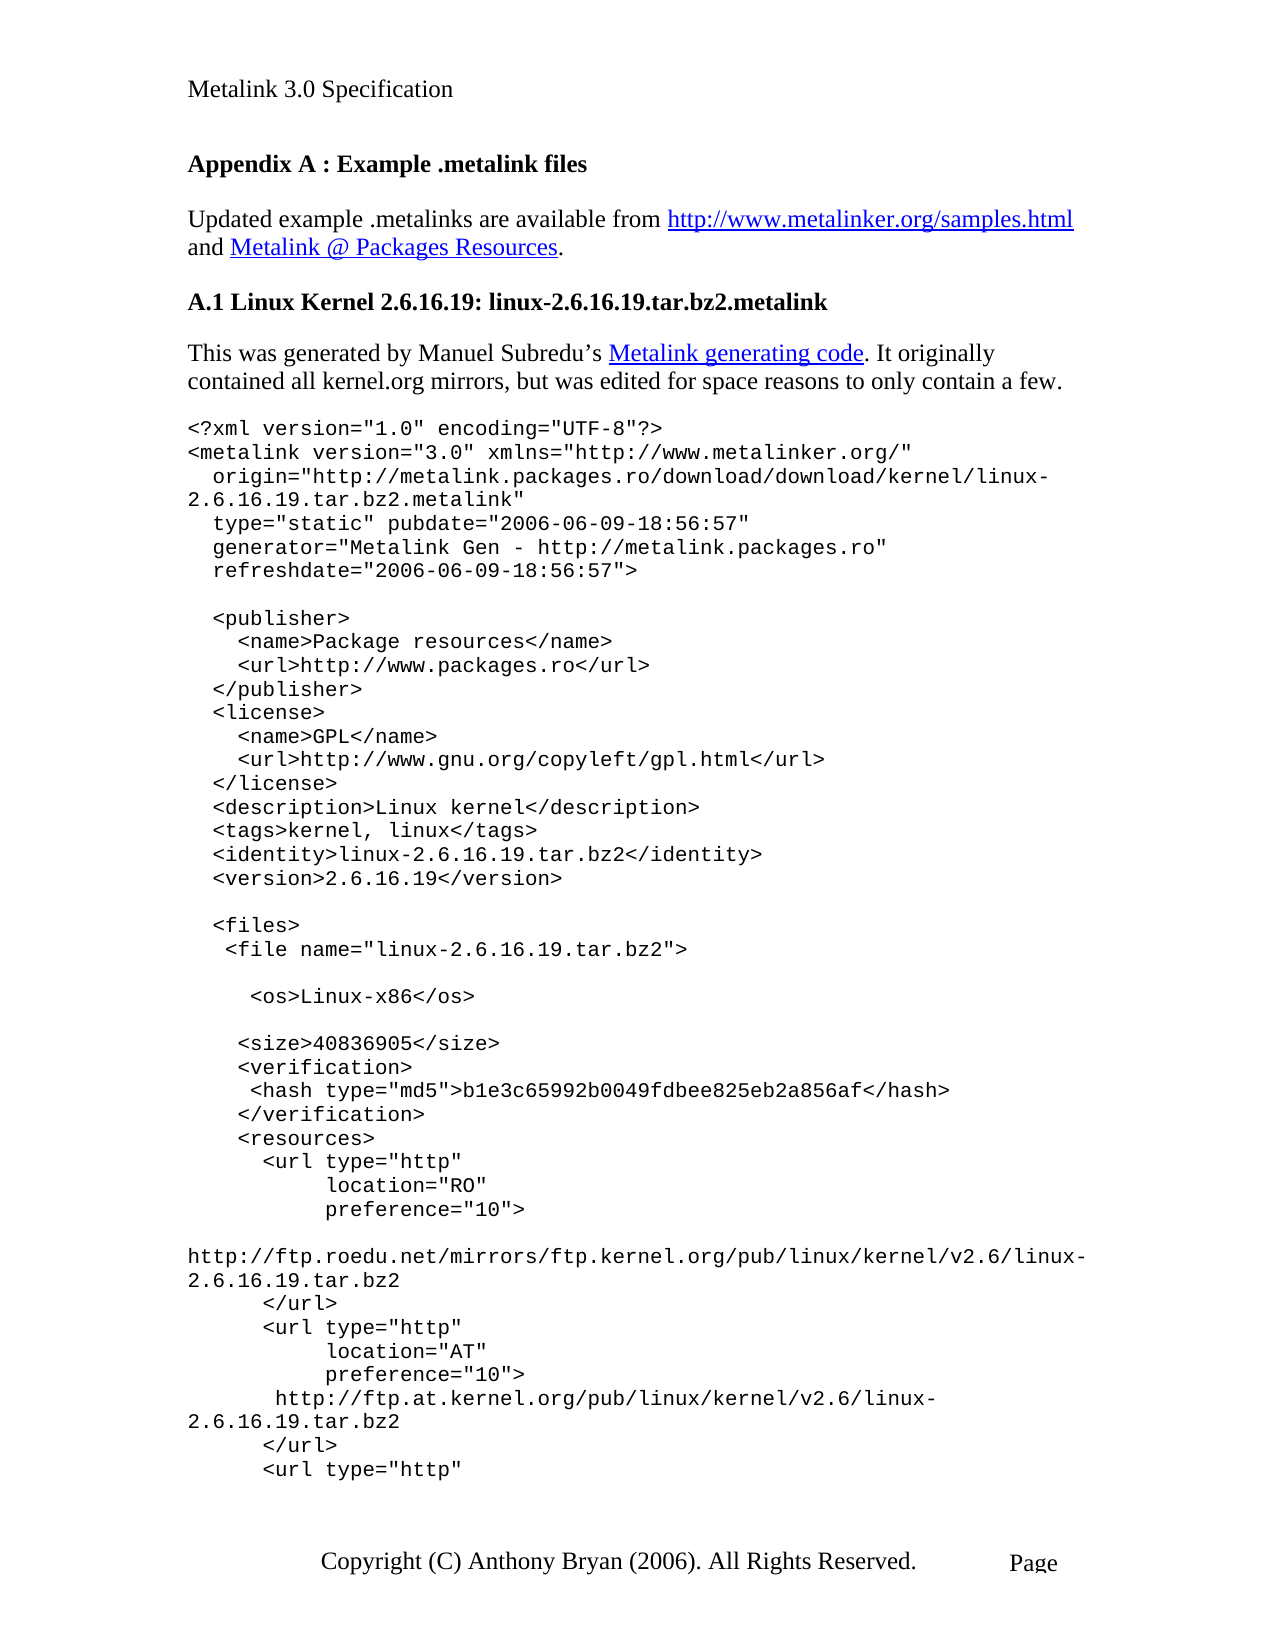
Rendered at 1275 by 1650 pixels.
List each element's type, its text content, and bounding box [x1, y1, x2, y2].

text location="RO" [187, 1175, 1087, 1199]
text <url>http://www.gnu.org/copyleft/gpl.html</url> [187, 749, 1087, 773]
text <?xml version="1.0" encoding="UTF-8"?> [187, 418, 1087, 442]
text <os>Linux-x86</os> [187, 986, 1087, 1009]
text <file name="linux-2.6.16.19.tar.bz2"> [187, 939, 1087, 962]
text Updated example .metalinks are available from http://www.metalinker.org/samples.html and Metalink @ Packages Resources. [187, 205, 1087, 261]
text location="AT" [187, 1341, 1087, 1364]
text <tags>kernel, linux</tags> [187, 820, 1087, 844]
text <files> [187, 915, 1087, 939]
text <metalink version="3.0" xmlns="http://www.metalinker.org/" [187, 442, 1087, 466]
text <license> [187, 702, 1087, 726]
text <resources> [187, 1128, 1087, 1151]
text <size>40836905</size> [187, 1033, 1087, 1057]
text Appendix A : Example .metalink files [187, 150, 1087, 178]
text <url type="http" [187, 1151, 1087, 1175]
text <name>GPL</name> [187, 726, 1087, 749]
text <description>Linux kernel</description> [187, 797, 1087, 820]
text This was generated by Manuel Subredu’s Metalink generating code. It originally contained all kernel.org mirrors, but was edited for space reasons to only contain a few. [187, 339, 1087, 395]
text preference="10"> [187, 1199, 1087, 1222]
text <publisher> [187, 608, 1087, 631]
text preference="10"> [187, 1364, 1087, 1388]
text </url> [187, 1435, 1087, 1459]
text </verification> [187, 1104, 1087, 1128]
text http://ftp.roedu.net/mirrors/ftp.kernel.org/pub/linux/kernel/v2.6/linux-2.6.16.19.tar.bz2 [187, 1222, 1087, 1293]
text <hash type="md5">b1e3c65992b0049fdbee825eb2a856af</hash> [187, 1081, 1087, 1104]
text <url type="http" [187, 1459, 1087, 1482]
text <version>2.6.16.19</version> [187, 868, 1087, 891]
text refreshdate="2006-06-09-18:56:57"> [187, 560, 1087, 584]
text <identity>linux-2.6.16.19.tar.bz2</identity> [187, 844, 1087, 868]
text </license> [187, 773, 1087, 797]
text <url type="http" [187, 1317, 1087, 1341]
text origin="http://metalink.packages.ro/download/download/kernel/linux-2.6.16.19.tar.bz2.metalink" [187, 466, 1087, 513]
text A.1 Linux Kernel 2.6.16.19: linux-2.6.16.19.tar.bz2.metalink [187, 288, 1087, 316]
text type="static" pubdate="2006-06-09-18:56:57" [187, 513, 1087, 537]
text <verification> [187, 1057, 1087, 1081]
text <url>http://www.packages.ro</url> [187, 655, 1087, 678]
text </url> [187, 1293, 1087, 1317]
text <name>Package resources</name> [187, 631, 1087, 655]
text </publisher> [187, 678, 1087, 702]
text http://ftp.at.kernel.org/pub/linux/kernel/v2.6/linux-2.6.16.19.tar.bz2 [187, 1388, 1087, 1435]
text generator="Metalink Gen - http://metalink.packages.ro" [187, 537, 1087, 560]
